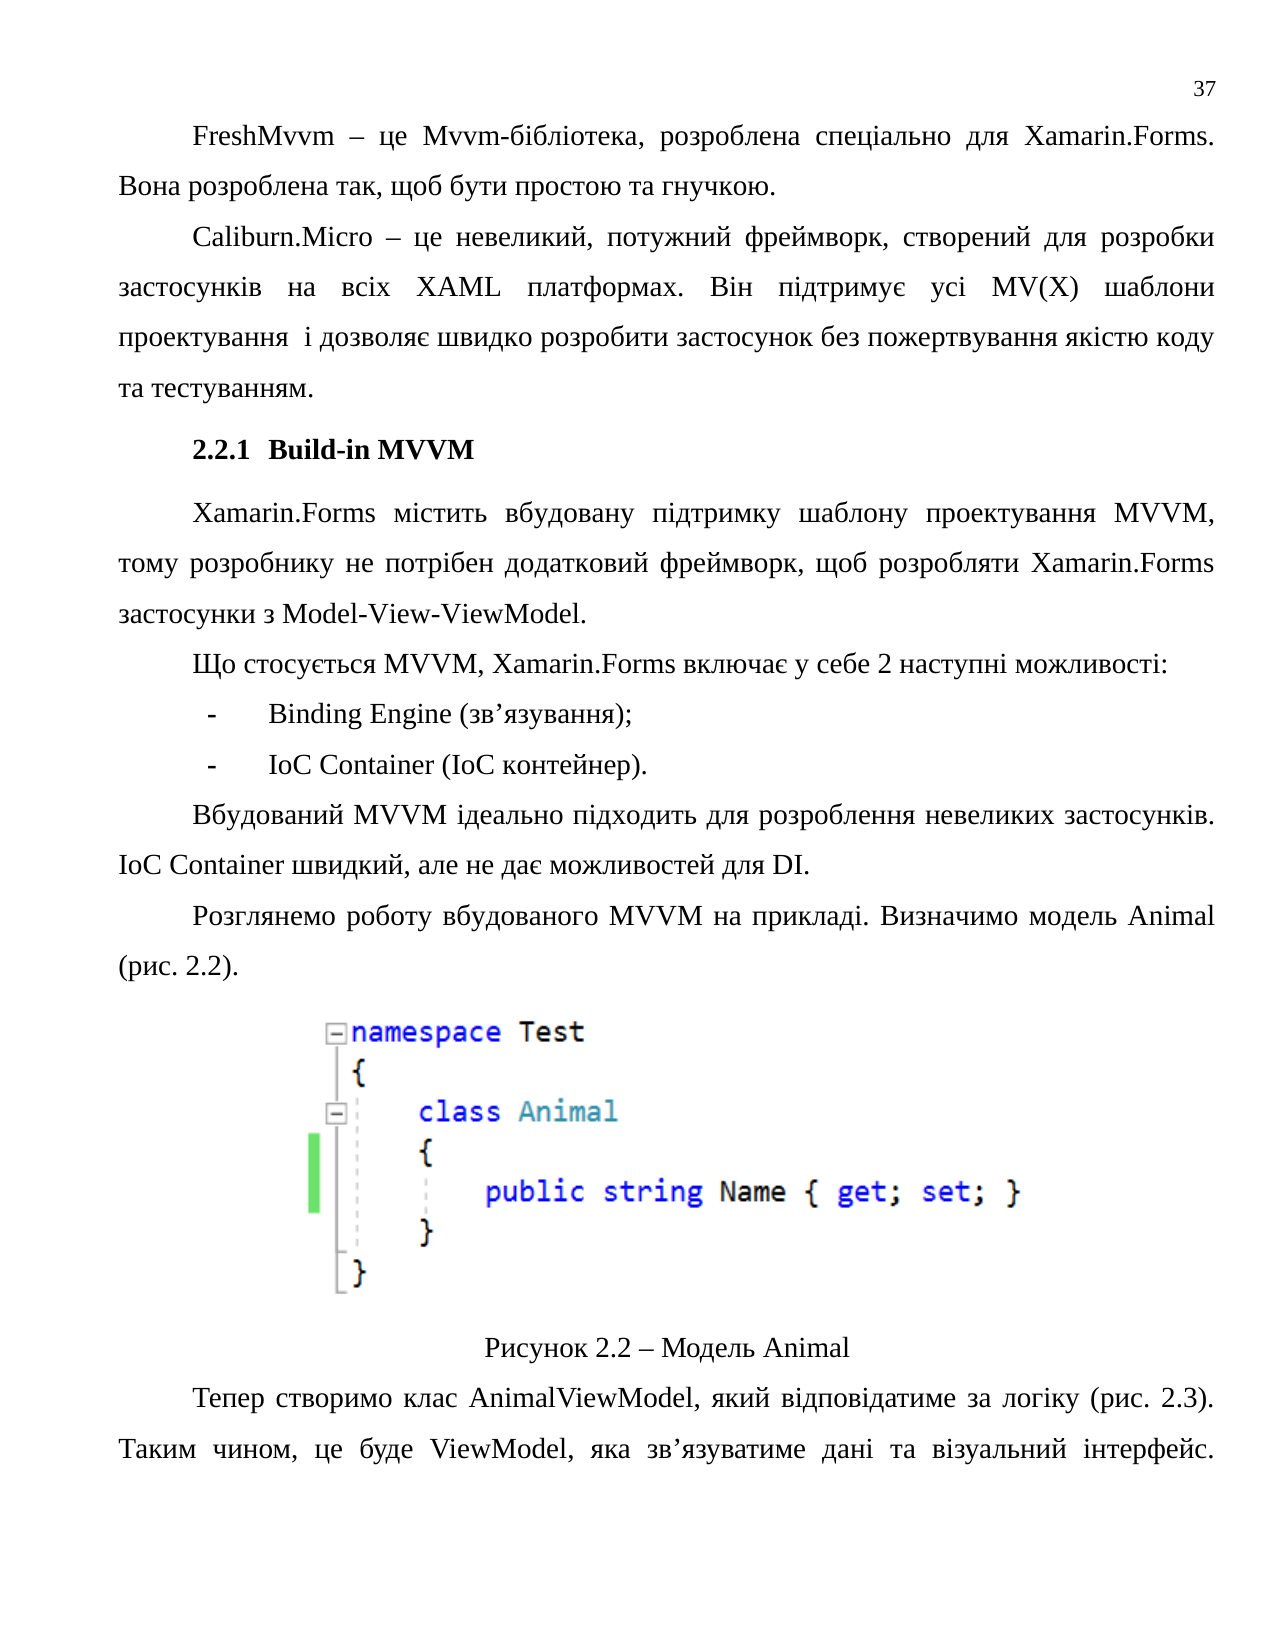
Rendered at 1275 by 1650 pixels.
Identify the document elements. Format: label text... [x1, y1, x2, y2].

text Рисунок 2.2 – Модель Animal [118, 1330, 1216, 1364]
text Xamarin.Forms містить вбудовану підтримку шаблону проектування MVVM, тому розробнику не потрібен додатковий фреймворк, щоб розробляти Xamarin.Forms застосунки з Model-View-ViewModel. [118, 495, 1216, 629]
list Binding Engine (зв’язування); [207, 697, 1216, 730]
list IoC Container (IoC контейнер). [207, 747, 1216, 780]
text Що стосується MVVM, Xamarin.Forms включає у себе 2 наступні можливості: [118, 646, 1216, 680]
text Розглянемо роботу вбудованого MVVM на прикладі. Визначимо модель Animal (рис. 2.2). [118, 898, 1216, 982]
subtitle Build-in MVVM [192, 432, 1216, 466]
text Вбудований MVVM ідеально підходить для розроблення невеликих застосунків. IoC Сontainer швидкий, але не дає можливостей для DI. [118, 797, 1216, 881]
text FreshMvvm – це Mvvm-бібліотека, розроблена спеціально для Xamarin.Forms. Вона розроблена так, щоб бути простою та гнучкою. [118, 118, 1216, 202]
text Caliburn.Micro – це невеликий, потужний фреймворк, створений для розробки застосунків на всіх XAML платформах. Він підтримує усі MV(X) шаблони проектування і дозволяє швидко розробити застосунок без пожертвування якістю коду та тестуванням. [118, 219, 1216, 403]
text Тепер створимо клас AnimalViewModel, який відповідатиме за логіку (рис. 2.3). Таким чином, це буде ViewModel, яка зв’язуватиме дані та візуальний інтерфейс. [118, 1381, 1216, 1464]
picture [293, 998, 1039, 1316]
